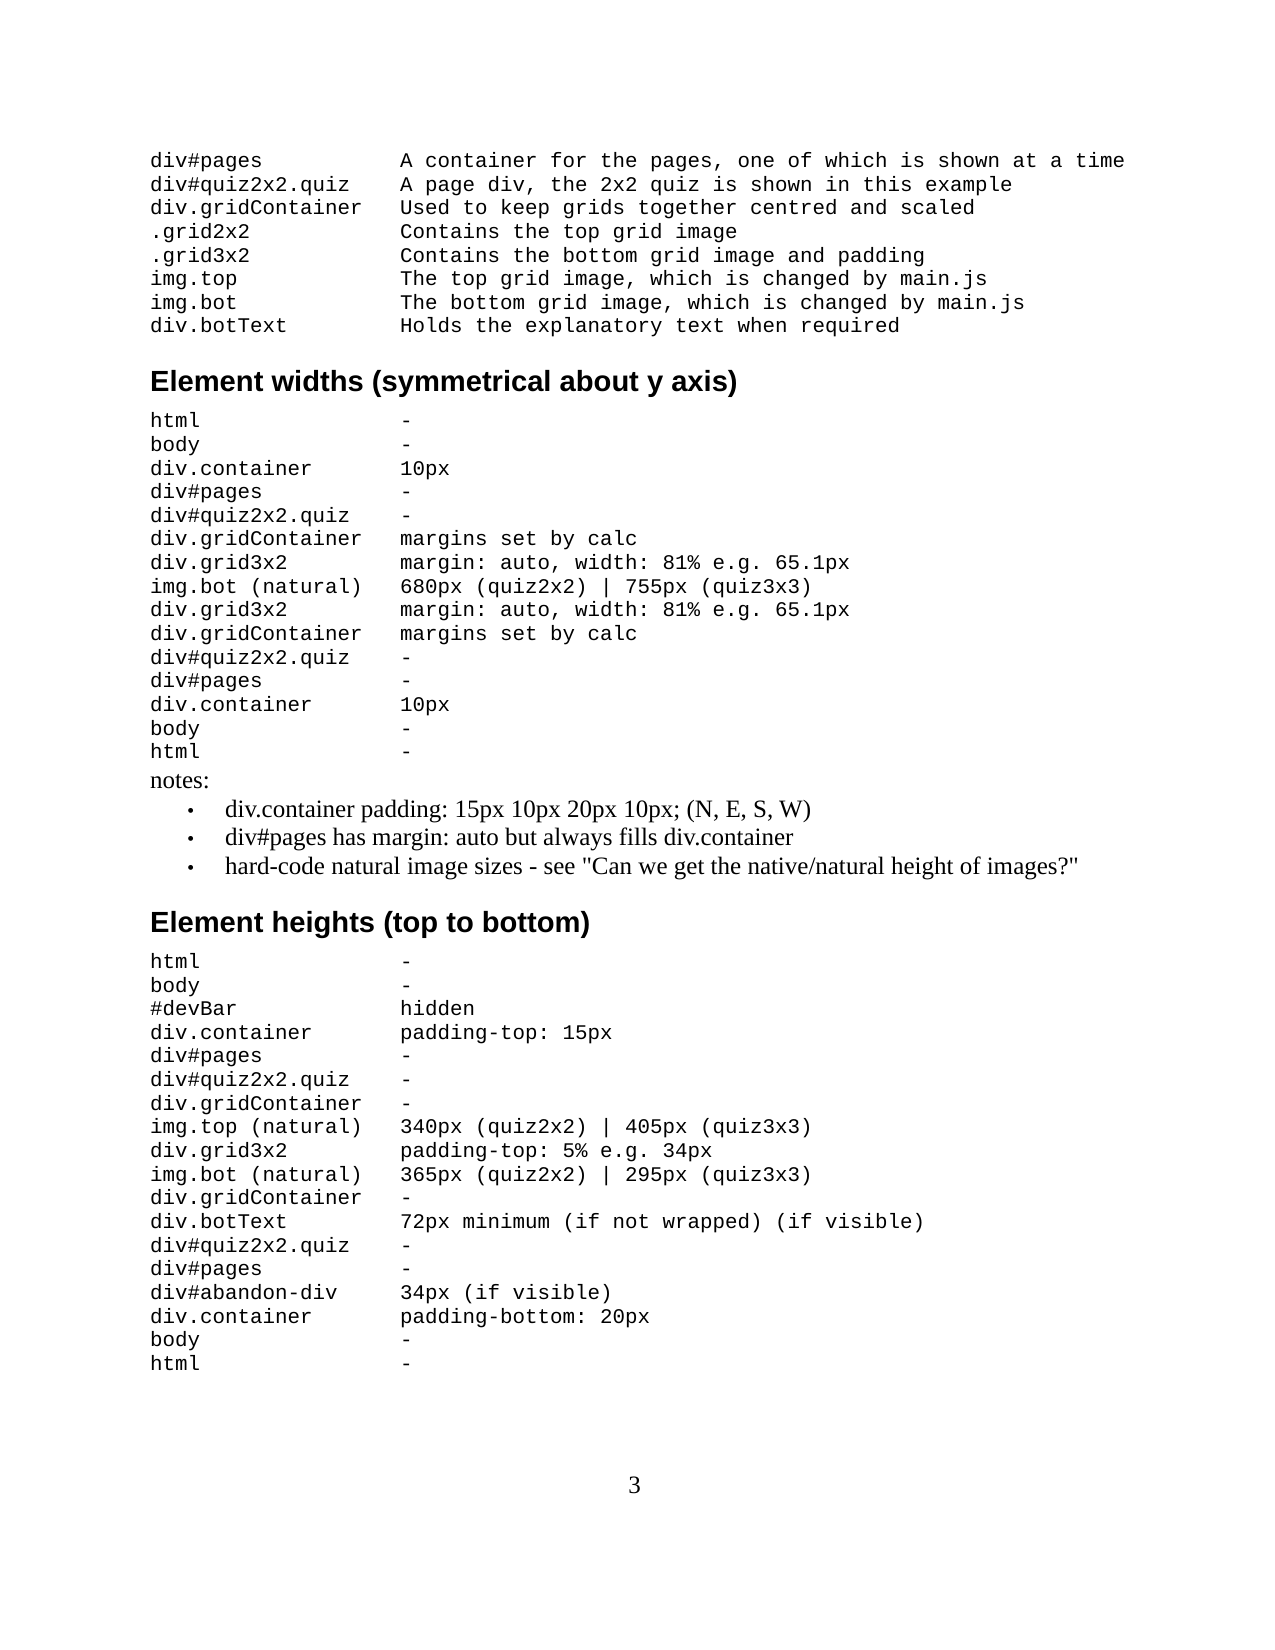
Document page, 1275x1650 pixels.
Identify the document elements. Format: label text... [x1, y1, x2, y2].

text div.container padding-top: 15px [150, 1022, 1125, 1046]
text div.container 10px [150, 457, 1125, 481]
text .grid3x2 Contains the bottom grid image and padding [150, 244, 1125, 268]
text div.container padding-bottom: 20px [150, 1306, 1125, 1329]
text div#pages - [150, 1258, 1125, 1282]
text div#quiz2x2.quiz - [150, 505, 1125, 528]
text div#pages - [150, 670, 1125, 694]
text div.gridContainer margins set by calc [150, 528, 1125, 552]
text div.grid3x2 padding-top: 5% e.g. 34px [150, 1140, 1125, 1164]
text div.container 10px [150, 694, 1125, 718]
text img.bot (natural) 365px (quiz2x2) | 295px (quiz3x3) [150, 1164, 1125, 1187]
text body - [150, 1329, 1125, 1353]
text div#quiz2x2.quiz A page div, the 2x2 quiz is shown in this example [150, 174, 1125, 197]
text img.top (natural) 340px (quiz2x2) | 405px (quiz3x3) [150, 1116, 1125, 1140]
text div.gridContainer Used to keep grids together centred and scaled [150, 197, 1125, 221]
text div.grid3x2 margin: auto, width: 81% e.g. 65.1px [150, 599, 1125, 623]
text body - [150, 718, 1125, 741]
text div.botText Holds the explanatory text when required [150, 316, 1125, 339]
text div.gridContainer - [150, 1187, 1125, 1211]
text div#quiz2x2.quiz - [150, 1069, 1125, 1093]
text #devBar hidden [150, 998, 1125, 1022]
text html - [150, 741, 1125, 765]
list hard-code natural image sizes - see "Can we get the native/natural height of images?" [187, 851, 1125, 880]
text html - [150, 410, 1125, 434]
text div.gridContainer - [150, 1093, 1125, 1116]
text div.gridContainer margins set by calc [150, 623, 1125, 647]
list div#pages has margin: auto but always fills div.container [187, 822, 1125, 851]
text div#pages - [150, 481, 1125, 505]
text div#pages A container for the pages, one of which is shown at a time [150, 150, 1125, 174]
list div.container padding: 15px 10px 20px 10px; (N, E, S, W) [187, 794, 1125, 822]
text img.top The top grid image, which is changed by main.js [150, 268, 1125, 292]
text div#abandon-div 34px (if visible) [150, 1282, 1125, 1306]
text div.grid3x2 margin: auto, width: 81% e.g. 65.1px [150, 552, 1125, 576]
text div.botText 72px minimum (if not wrapped) (if visible) [150, 1211, 1125, 1235]
text body - [150, 974, 1125, 998]
text div#quiz2x2.quiz - [150, 647, 1125, 670]
text notes: [150, 765, 1125, 794]
subtitle Element widths (symmetrical about y axis) [150, 364, 1125, 398]
text div#pages - [150, 1046, 1125, 1069]
text .grid2x2 Contains the top grid image [150, 221, 1125, 244]
text body - [150, 434, 1125, 457]
text html - [150, 1353, 1125, 1377]
text div#quiz2x2.quiz - [150, 1235, 1125, 1258]
subtitle Element heights (top to bottom) [150, 905, 1125, 938]
text html - [150, 951, 1125, 974]
text img.bot (natural) 680px (quiz2x2) | 755px (quiz3x3) [150, 576, 1125, 599]
text img.bot The bottom grid image, which is changed by main.js [150, 292, 1125, 316]
